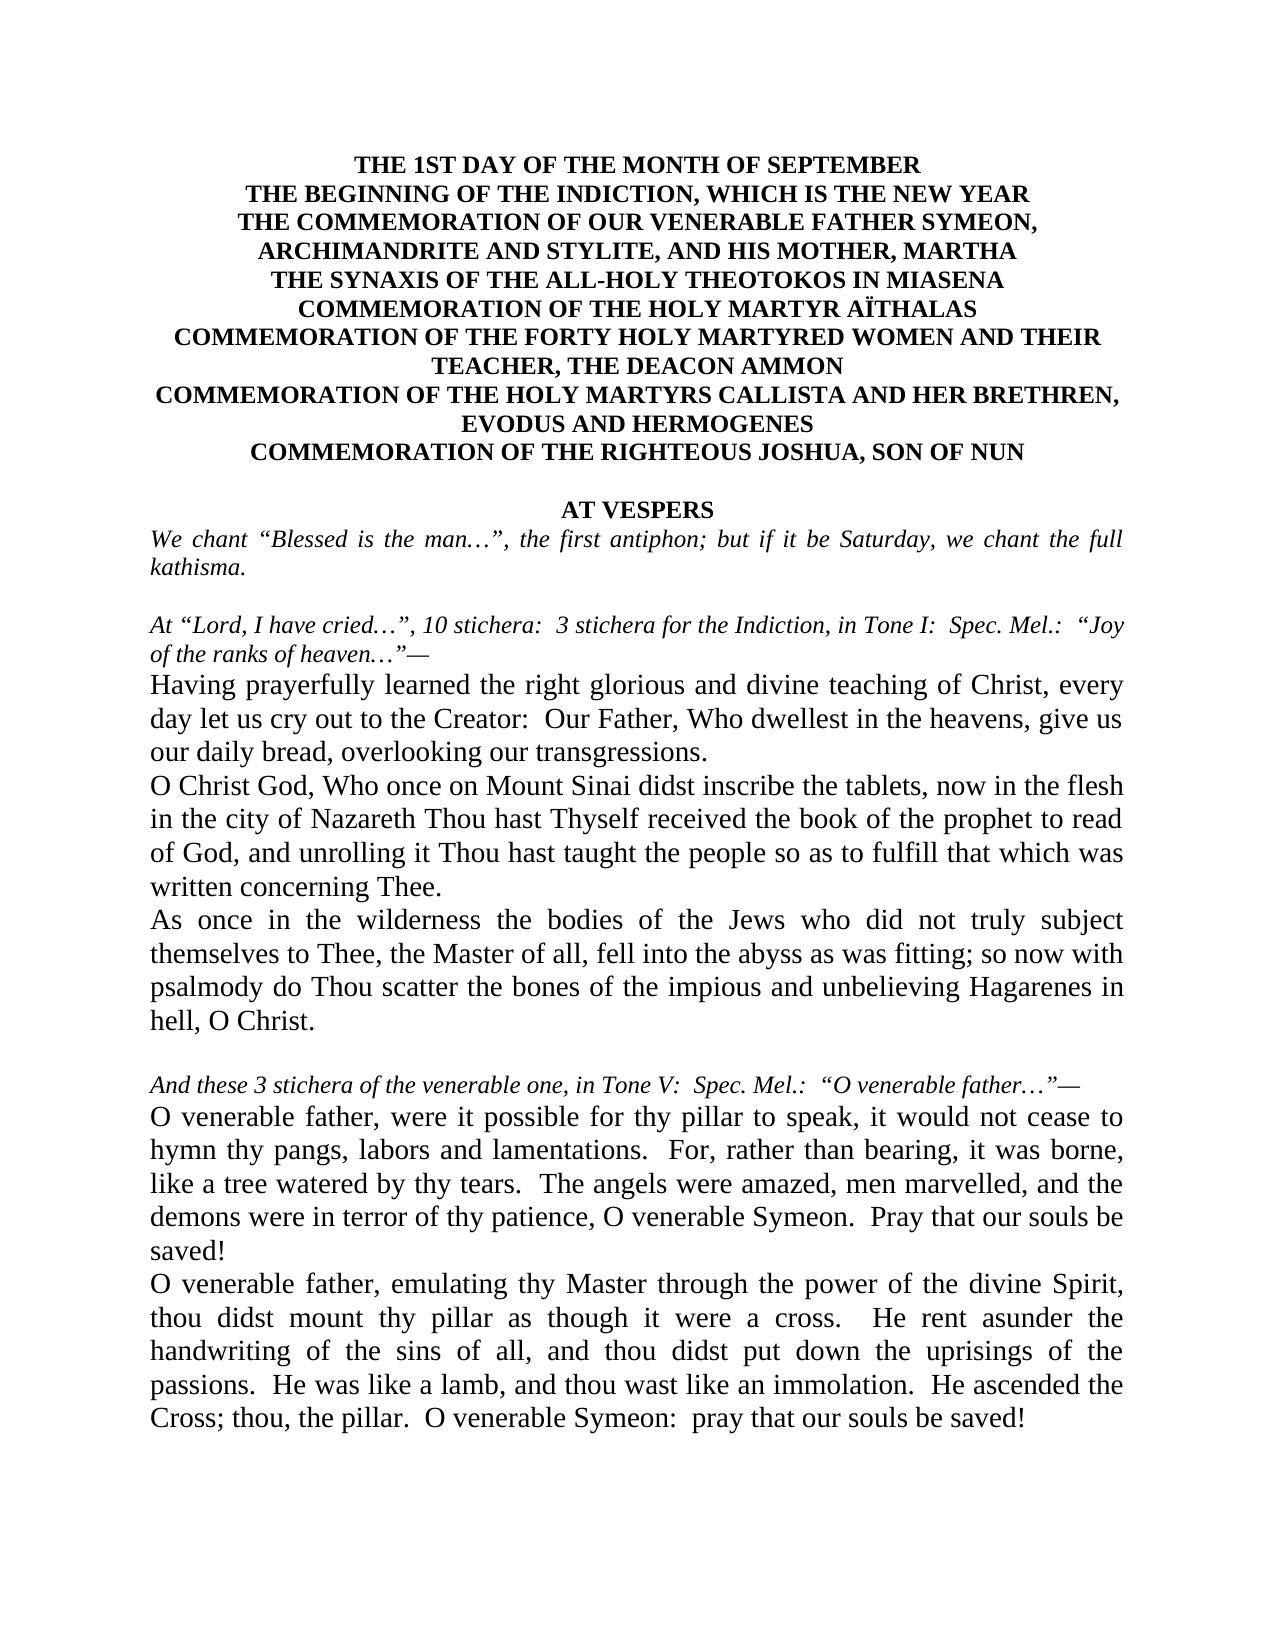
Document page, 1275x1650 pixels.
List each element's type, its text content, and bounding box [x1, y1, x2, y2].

subtitle The Commemoration Of Our Venerable Father Symeon, Archimandrite And Stylite, And His Mother, Martha [150, 207, 1125, 265]
subtitle Commemoration Of The Holy Martyrs Callista And Her Brethren, Evodus And Hermogenes [150, 380, 1125, 437]
text As once in the wilderness the bodies of the Jews who did not truly subject themselves to Thee, the Master of all, fell into the abyss as was fitting; so now with psalmody do Thou scatter the bones of the impious and unbelieving Hagarenes in hell, O Christ. [150, 902, 1125, 1036]
subtitle The Beginning Of The Indiction, Which Is The New Year [150, 179, 1125, 207]
subtitle The 1st Day Of The Month Of September [150, 150, 1125, 179]
subtitle At Vespers [150, 495, 1125, 524]
text We chant “Blessed is the man…”, the first antiphon; but if it be Saturday, we chant the full kathisma. [150, 524, 1125, 581]
subtitle Commemoration Of The Holy Martyr Aïthalas [150, 294, 1125, 322]
text Having prayerfully learned the right glorious and divine teaching of Christ, every day let us cry out to the Creator: Our Father, Who dwellest in the heavens, give us our daily bread, overlooking our transgressions. [150, 667, 1125, 768]
text And these 3 stichera of the venerable one, in Tone V: Spec. Mel.: “O venerable father…”— [150, 1070, 1125, 1099]
text O Christ God, Who once on Mount Sinai didst inscribe the tablets, now in the flesh in the city of Nazareth Thou hast Thyself received the book of the prophet to read of God, and unrolling it Thou hast taught the people so as to fulfill that which was written concerning Thee. [150, 768, 1125, 902]
subtitle The Synaxis Of The All-Holy Theotokos In Miasena [150, 265, 1125, 294]
subtitle Commemoration Of The Forty Holy Martyred Women And Their Teacher, The Deacon Ammon [150, 322, 1125, 380]
subtitle Commemoration Of The Righteous Joshua, Son Of Nun [150, 437, 1125, 466]
text O venerable father, were it possible for thy pillar to speak, it would not cease to hymn thy pangs, labors and lamentations. For, rather than bearing, it was borne, like a tree watered by thy tears. The angels were amazed, men marvelled, and the demons were in terror of thy patience, O venerable Symeon. Pray that our souls be saved! [150, 1099, 1125, 1266]
text O venerable father, emulating thy Master through the power of the divine Spirit, thou didst mount thy pillar as though it were a cross. He rent asunder the handwriting of the sins of all, and thou didst put down the uprisings of the passions. He was like a lamb, and thou wast like an immolation. He ascended the Cross; thou, the pillar. O venerable Symeon: pray that our souls be saved! [150, 1266, 1125, 1434]
text At “Lord, I have cried…”, 10 stichera: ­­3 stichera for the Indiction, in Tone I: Spec. Mel.: “Joy of the ranks of heaven…”— [150, 610, 1125, 667]
